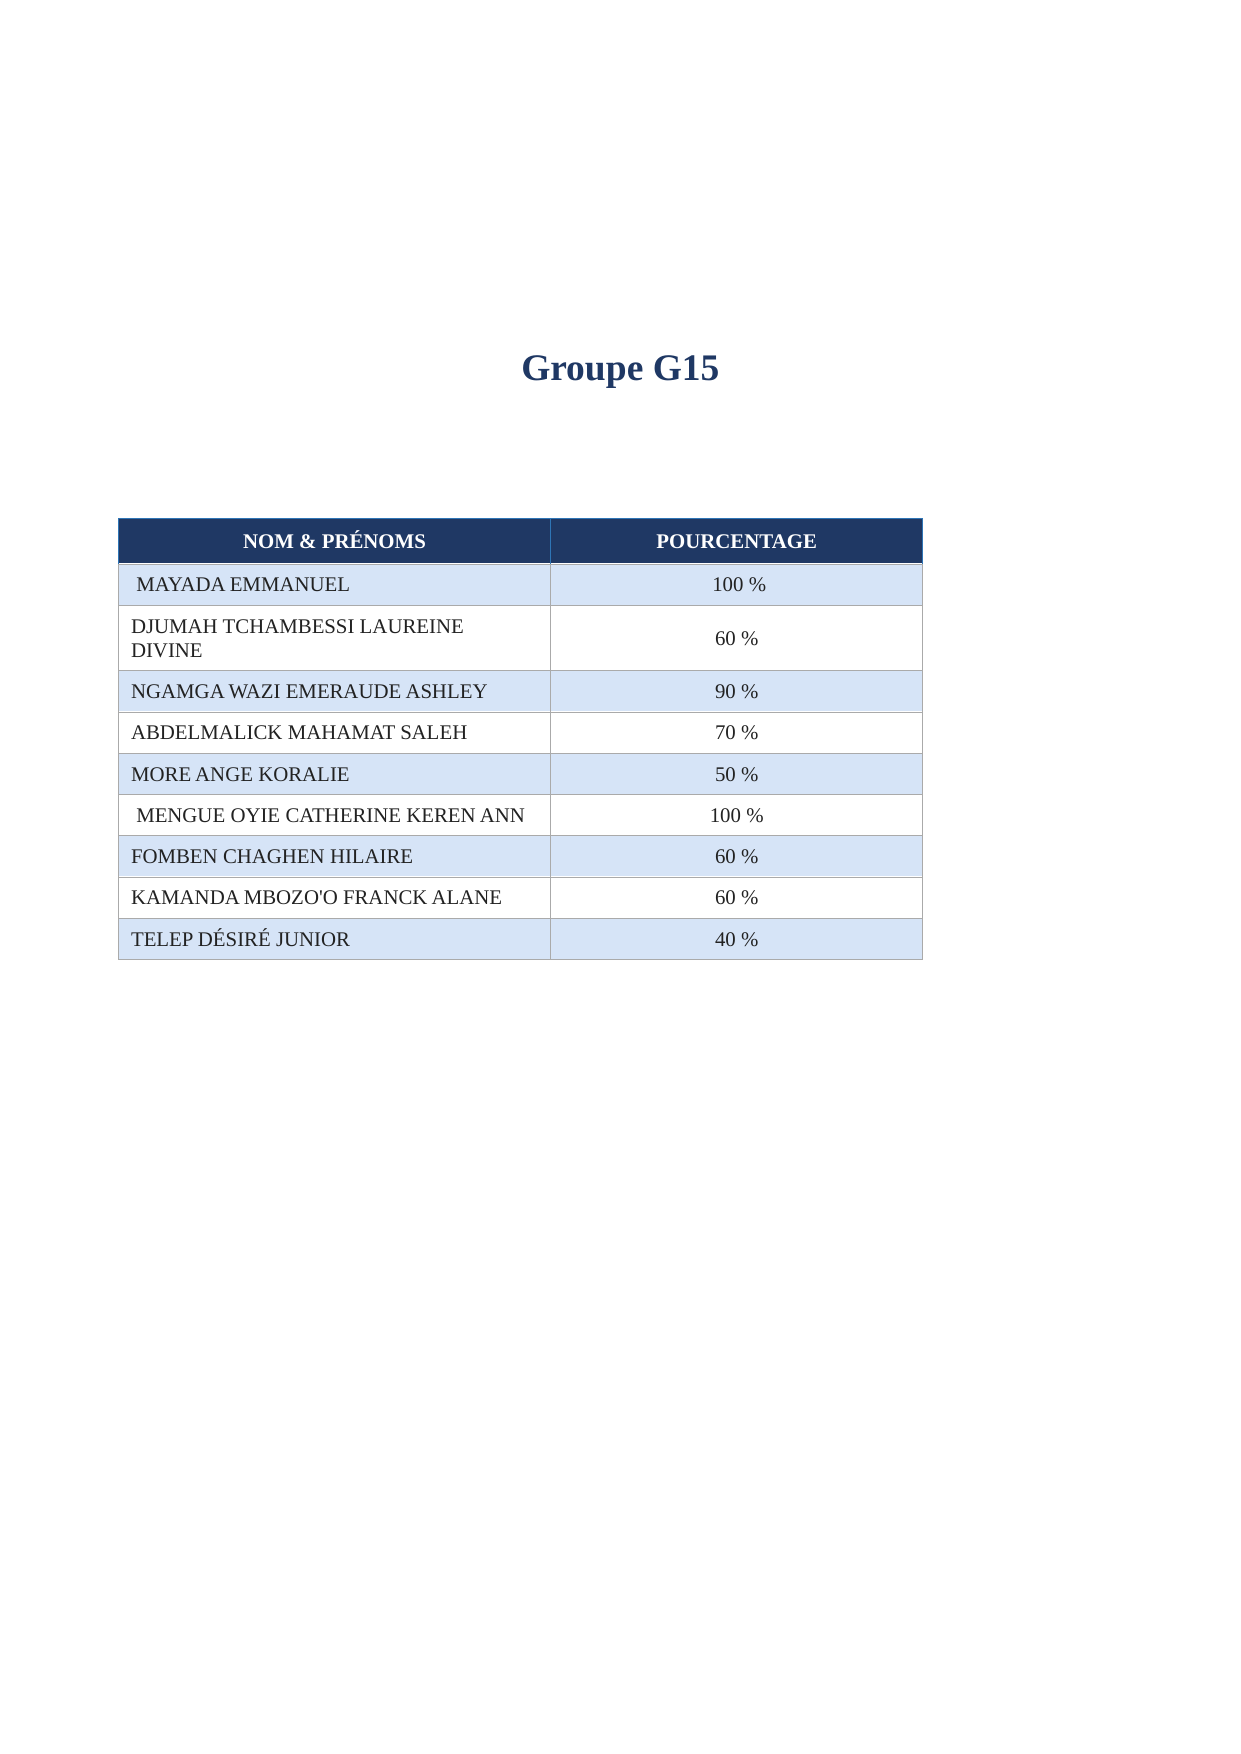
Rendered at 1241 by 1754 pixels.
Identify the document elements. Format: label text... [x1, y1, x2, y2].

table_cell DJUMAH TCHAMBESSI LAUREINE DIVINE [119, 606, 550, 670]
table_cell 40 % [551, 919, 922, 959]
table_cell FOMBEN CHAGHEN HILAIRE [119, 836, 550, 876]
table_header POURCENTAGE [551, 519, 922, 563]
table_header NOM & PRÉNOMS [119, 519, 550, 563]
table_cell MENGUE OYIE CATHERINE KEREN ANN [119, 795, 550, 835]
table_cell NGAMGA WAZI EMERAUDE ASHLEY [119, 671, 550, 711]
table_cell TELEP DÉSIRÉ JUNIOR [119, 919, 550, 959]
text Groupe G15 [118, 345, 1122, 388]
table_cell 60 % [551, 878, 922, 918]
table_cell 90 % [551, 671, 922, 711]
table_cell 100 % [551, 565, 922, 605]
table_cell 60 % [551, 606, 922, 670]
table_cell MAYADA EMMANUEL [119, 565, 550, 605]
table_cell 70 % [551, 713, 922, 753]
table_cell 50 % [551, 754, 922, 794]
table_cell 60 % [551, 836, 922, 876]
table_cell ABDELMALICK MAHAMAT SALEH [119, 713, 550, 753]
table_cell MORE ANGE KORALIE [119, 754, 550, 794]
table_cell 100 % [551, 795, 922, 835]
table_cell KAMANDA MBOZO'O FRANCK ALANE [119, 878, 550, 918]
